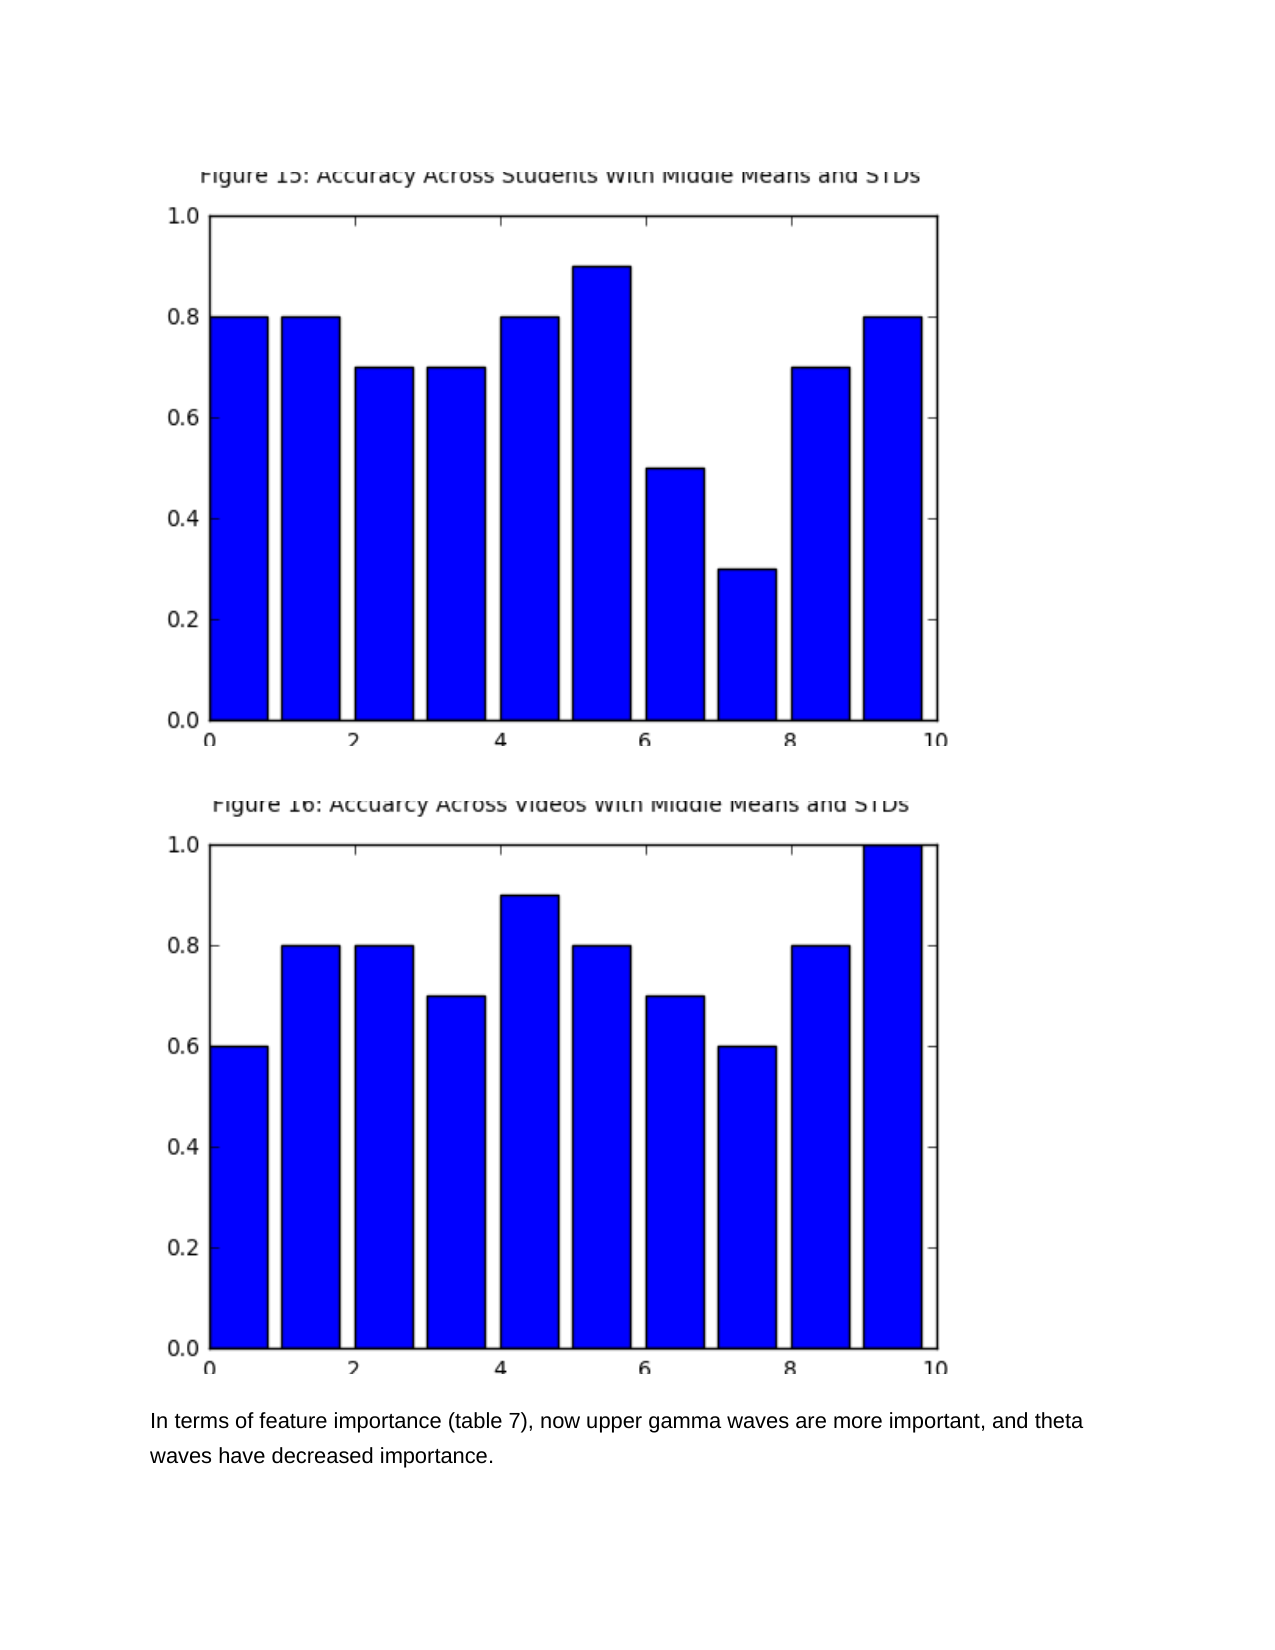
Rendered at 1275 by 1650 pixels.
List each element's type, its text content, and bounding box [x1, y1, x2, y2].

text In terms of feature importance (table 7), now upper gamma waves are more important, and theta waves have decreased importance. [150, 1407, 1125, 1468]
picture [150, 801, 964, 1374]
picture [150, 172, 964, 746]
